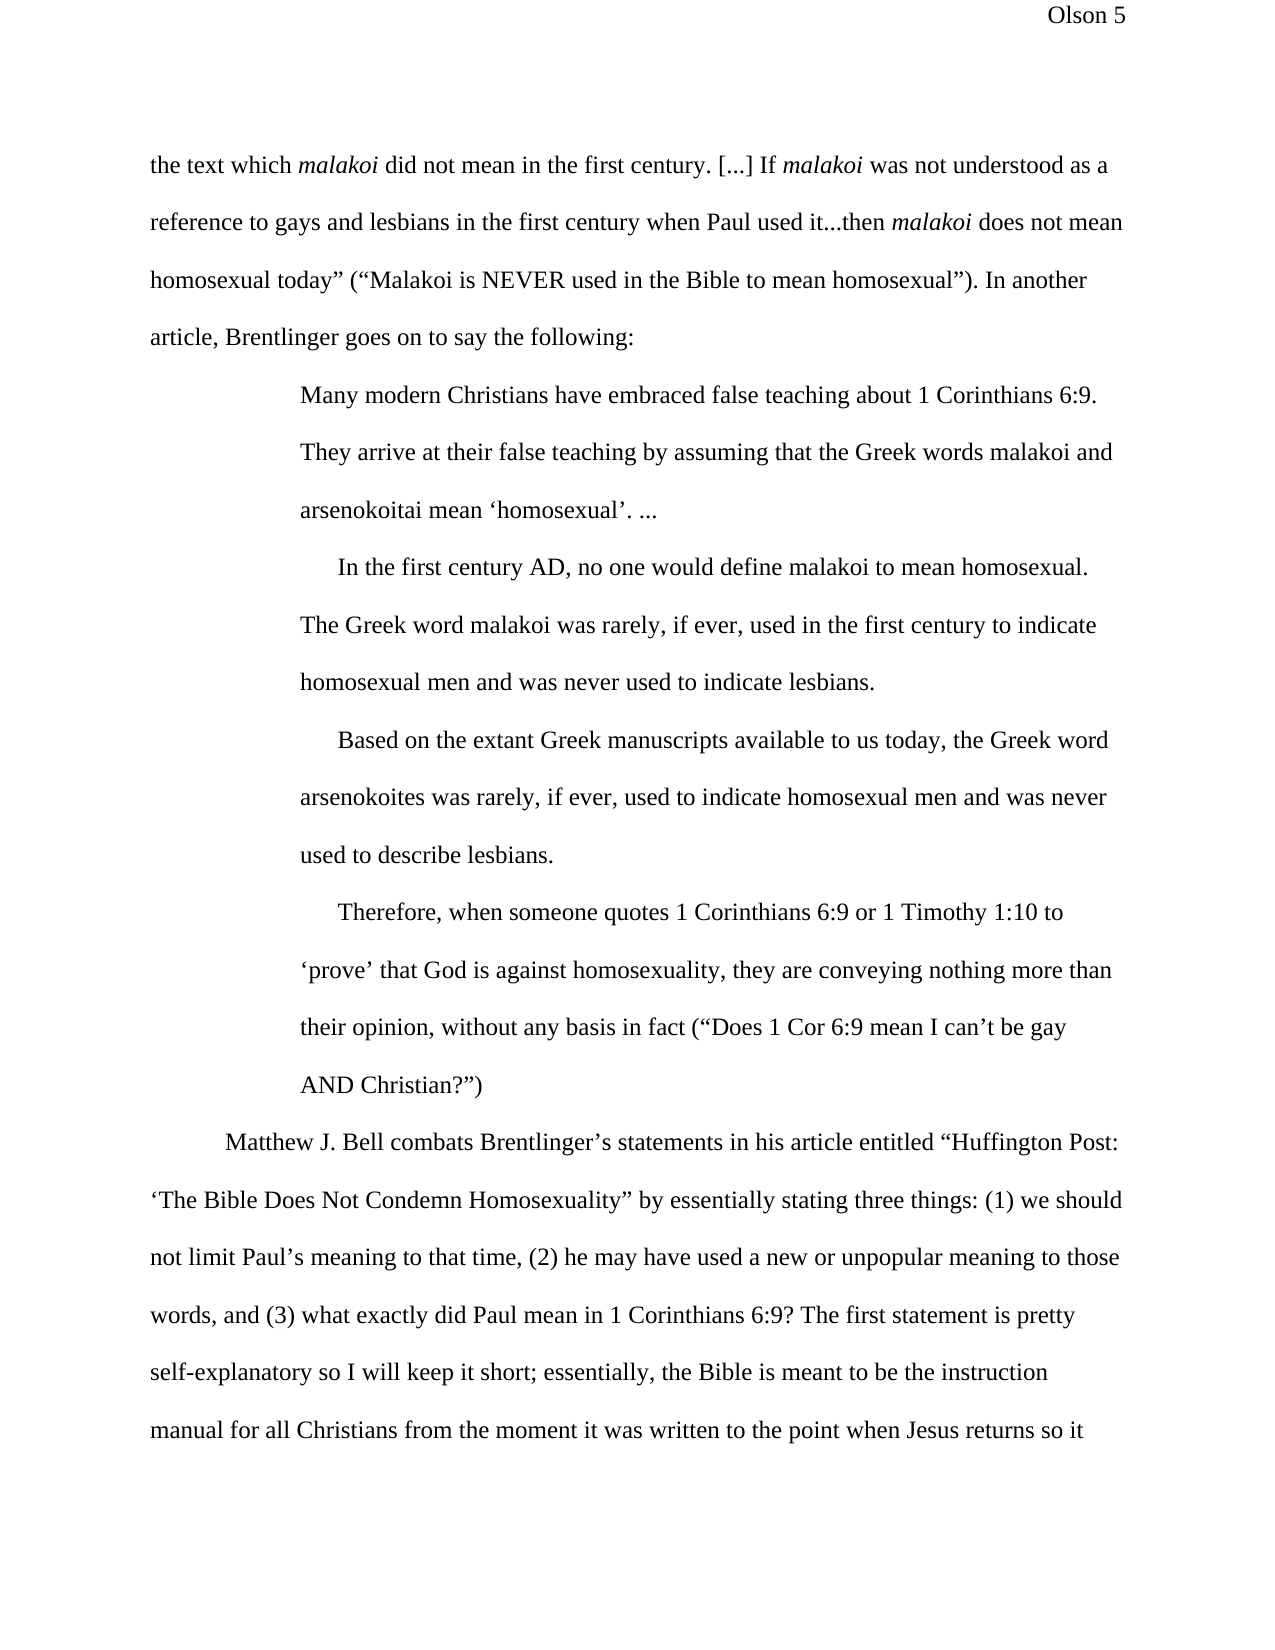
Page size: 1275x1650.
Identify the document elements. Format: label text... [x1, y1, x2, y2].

text the text which malakoi did not mean in the first century. [...] If malakoi was not understood as a reference to gays and lesbians in the first century when Paul used it...then malakoi does not mean homosexual today” (“Malakoi is NEVER used in the Bible to mean homosexual”). In another article, Brentlinger goes on to say the following: [150, 150, 1125, 351]
text Many modern Christians have embraced false teaching about 1 Corinthians 6:9. They arrive at their false teaching by assuming that the Greek words malakoi and arsenokoitai mean ‘homosexual’. ... [300, 380, 1125, 524]
text Therefore, when someone quotes 1 Corinthians 6:9 or 1 Timothy 1:10 to ‘prove’ that God is against homosexuality, they are conveying nothing more than their opinion, without any basis in fact (“Does 1 Cor 6:9 mean I can’t be gay AND Christian?”) [300, 897, 1125, 1099]
text Based on the extant Greek manuscripts available to us today, the Greek word arsenokoites was rarely, if ever, used to indicate homosexual men and was never used to describe lesbians. [300, 725, 1125, 869]
text In the first century AD, no one would define malakoi to mean homosexual. The Greek word malakoi was rarely, if ever, used in the first century to indicate homosexual men and was never used to indicate lesbians. [300, 552, 1125, 696]
text Matthew J. Bell combats Brentlinger’s statements in his article entitled “Huffington Post: ‘The Bible Does Not Condemn Homosexuality” by essentially stating three things: (1) we should not limit Paul’s meaning to that time, (2) he may have used a new or unpopular meaning to those words, and (3) what exactly did Paul mean in 1 Corinthians 6:9? The first statement is pretty self-explanatory so I will keep it short; essentially, the Bible is meant to be the instruction manual for all Christians from the moment it was written to the point when Jesus returns so it [150, 1127, 1125, 1444]
